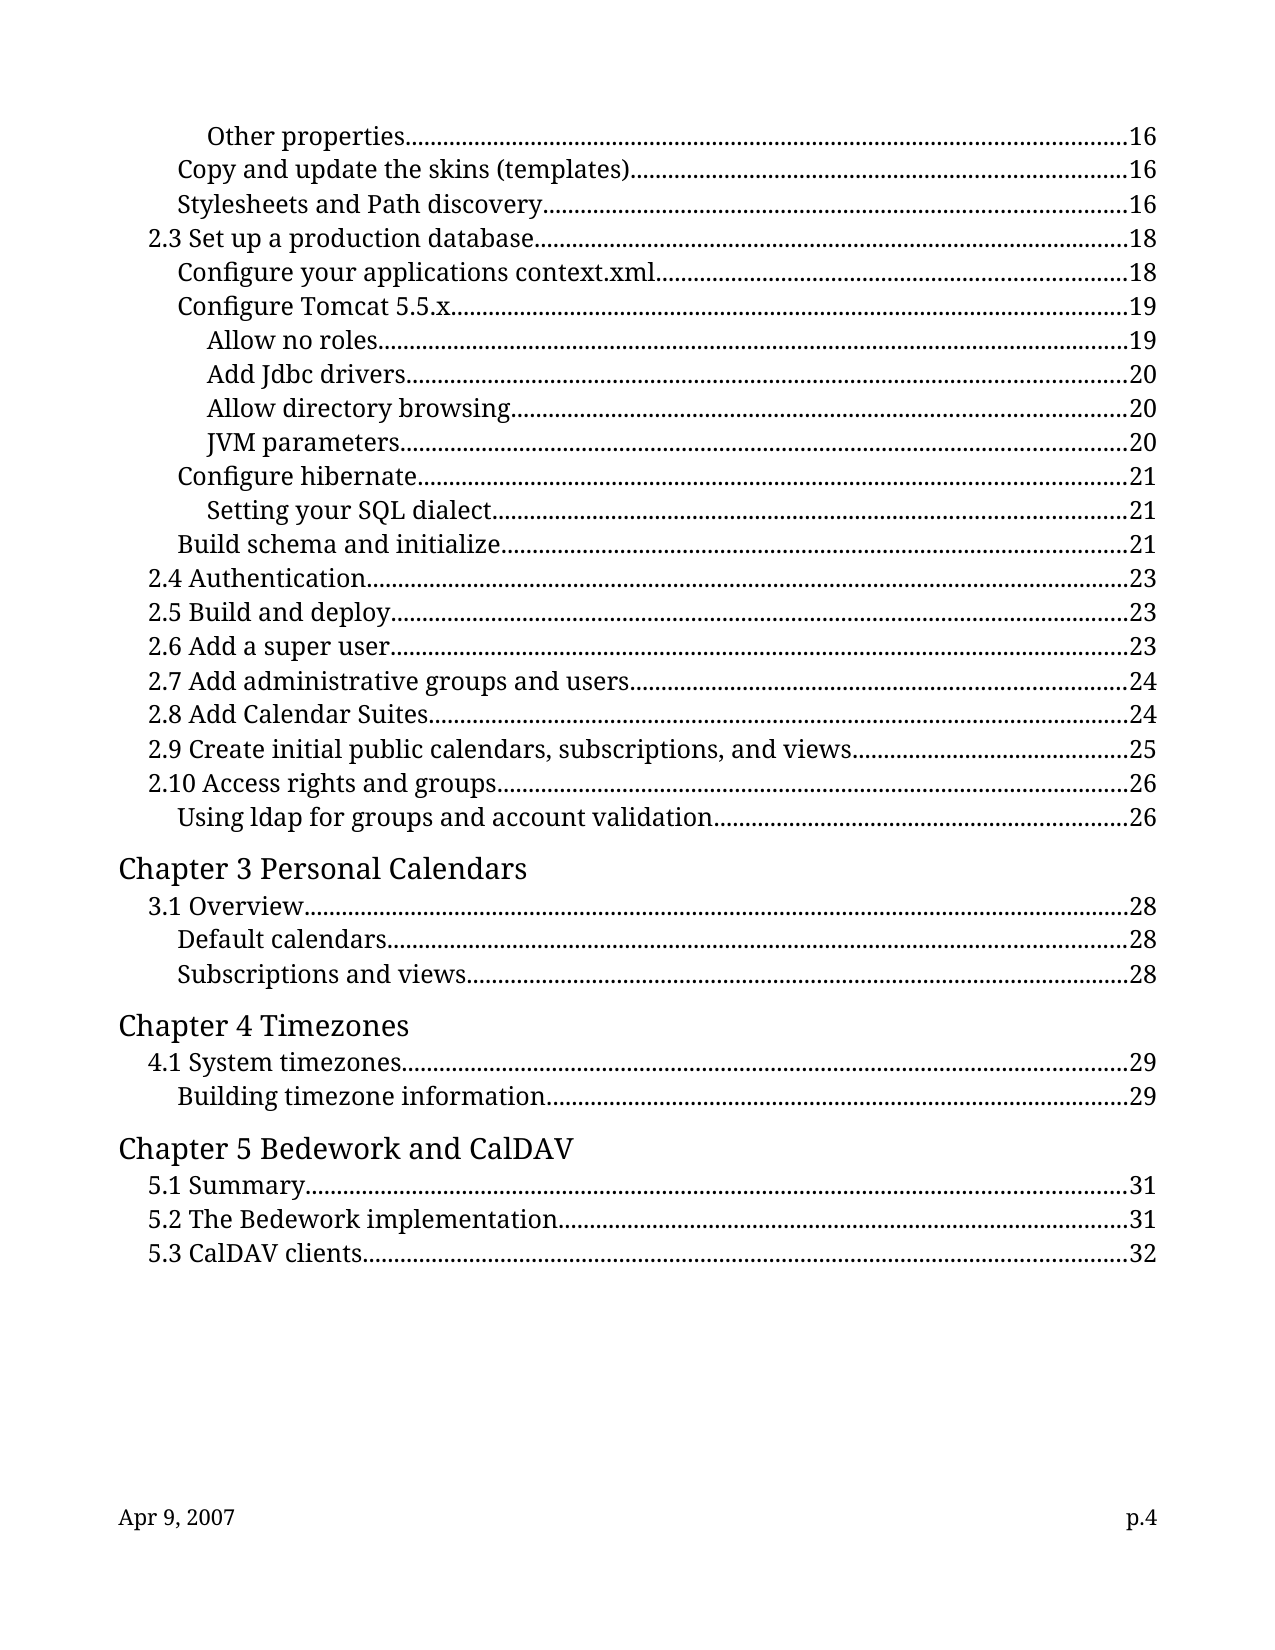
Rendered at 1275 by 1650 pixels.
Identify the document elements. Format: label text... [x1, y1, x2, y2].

text Configure Tomcat 5.5.x 19 [177, 288, 1157, 322]
text 2.3 Set up a production database 18 [148, 220, 1157, 254]
text 4.1 System timezones 29 [148, 1045, 1157, 1079]
text Using ldap for groups and account validation 26 [177, 799, 1157, 833]
text Subscriptions and views. 28 [177, 956, 1157, 990]
text Stylesheets and Path discovery 16 [177, 186, 1157, 220]
text Setting your SQL dialect 21 [207, 493, 1157, 527]
text 5.3 CalDAV clients 32 [148, 1236, 1157, 1270]
text Chapter 5 Bedework and CalDAV [118, 1128, 1157, 1168]
text 2.10 Access rights and groups 26 [148, 765, 1157, 799]
text Other properties 16 [207, 118, 1157, 152]
text 2.4 Authentication 23 [148, 561, 1157, 595]
text 2.8 Add Calendar Suites 24 [148, 697, 1157, 731]
text Configure hibernate 21 [177, 459, 1157, 493]
text 2.7 Add administrative groups and users 24 [148, 663, 1157, 697]
text 2.5 Build and deploy 23 [148, 595, 1157, 629]
text 2.6 Add a super user 23 [148, 629, 1157, 663]
text 3.1 Overview. 28 [148, 888, 1157, 922]
text Chapter 4 Timezones [118, 1005, 1157, 1045]
text Building timezone information. 29 [177, 1079, 1157, 1113]
text Default calendars 28 [177, 922, 1157, 956]
text Allow no roles 19 [207, 322, 1157, 357]
text 5.1 Summary 31 [148, 1168, 1157, 1202]
text Copy and update the skins (templates) 16 [177, 152, 1157, 186]
text Configure your applications context.xml 18 [177, 254, 1157, 288]
text JVM parameters 20 [207, 425, 1157, 459]
text 2.9 Create initial public calendars, subscriptions, and views 25 [148, 731, 1157, 765]
text Add Jdbc drivers 20 [207, 357, 1157, 391]
text Allow directory browsing 20 [207, 391, 1157, 425]
text 5.2 The Bedework implementation 31 [148, 1202, 1157, 1236]
text Chapter 3 Personal Calendars [118, 848, 1157, 888]
text Build schema and initialize 21 [177, 527, 1157, 561]
